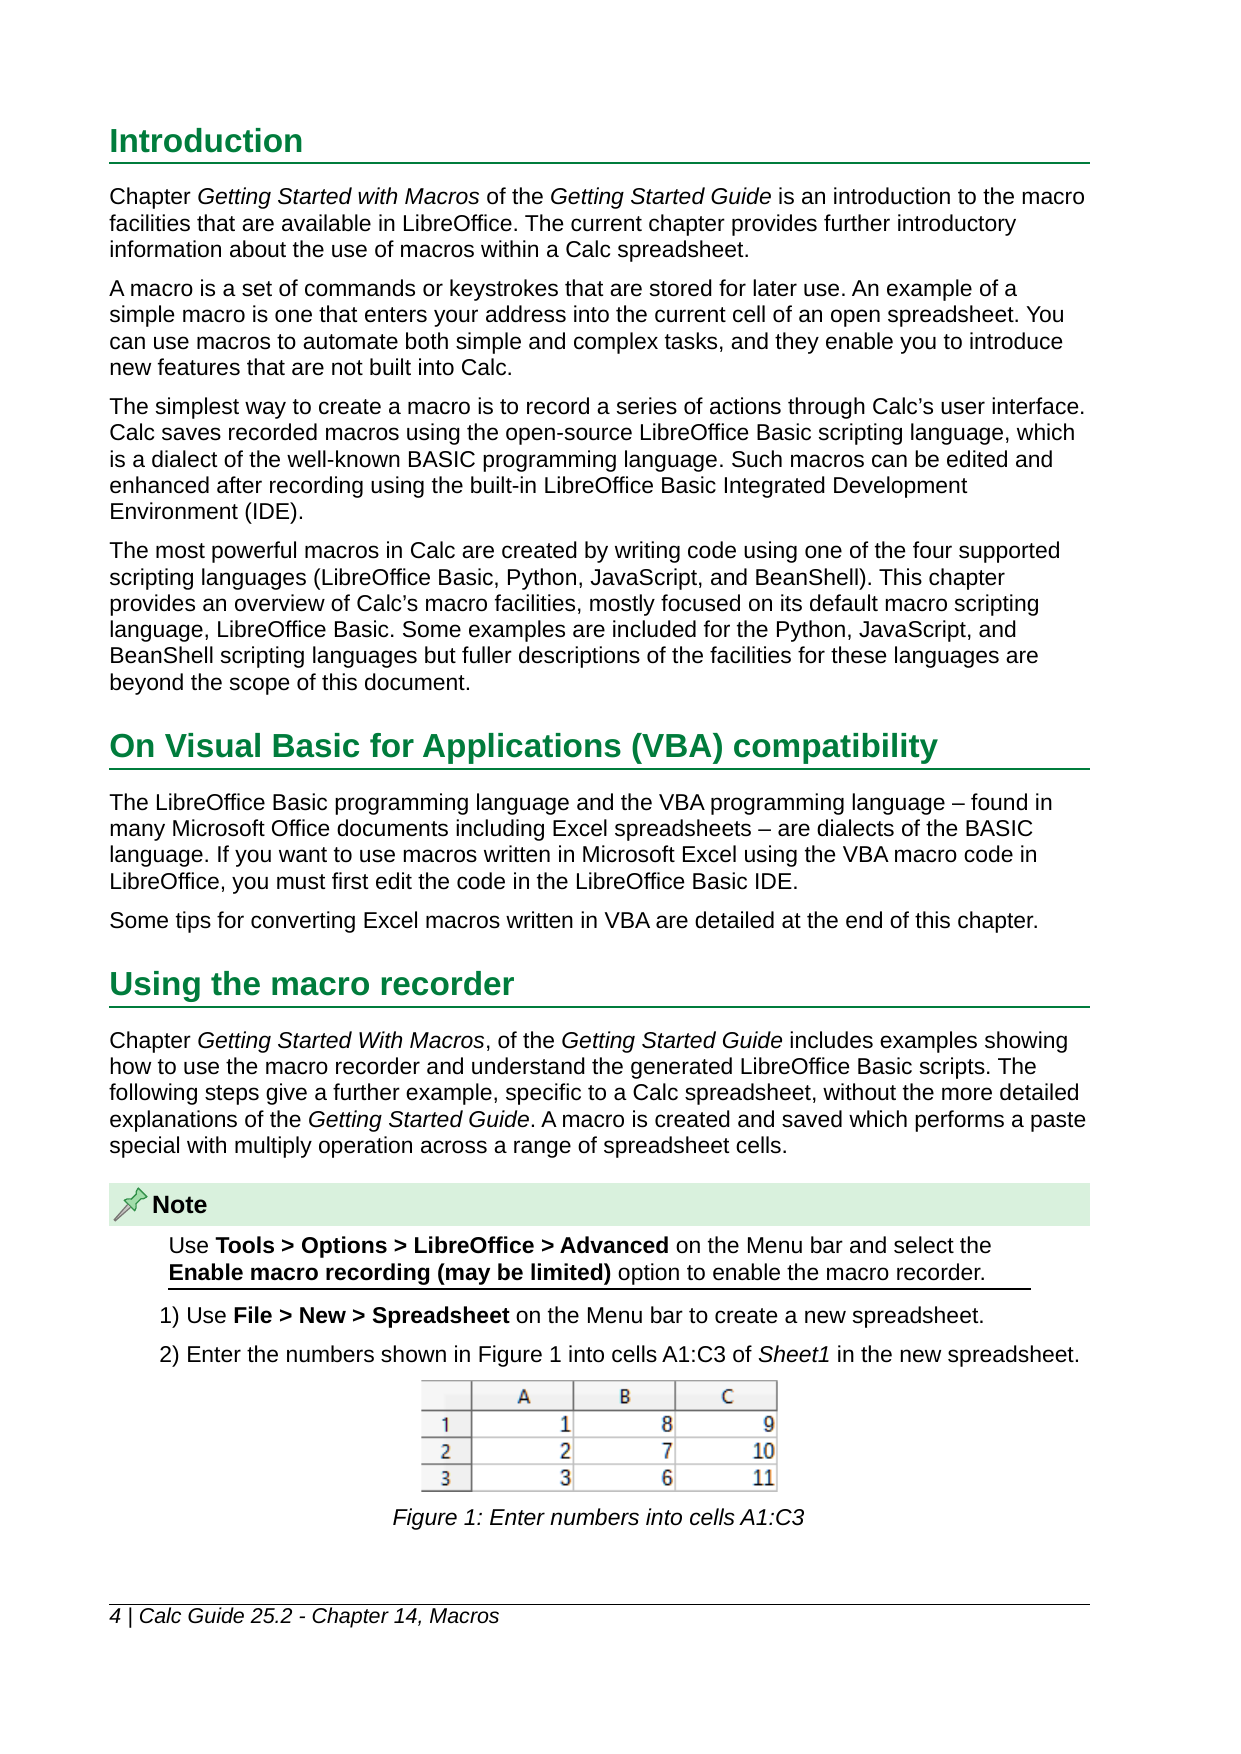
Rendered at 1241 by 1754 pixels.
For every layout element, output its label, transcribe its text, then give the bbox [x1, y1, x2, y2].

subtitle Using the macro recorder [109, 964, 1090, 1006]
text A macro is a set of commands or keystrokes that are stored for later use. An example of a simple macro is one that enters your address into the current cell of an open spreadsheet. You can use macros to automate both simple and complex tasks, and they enable you to introduce new features that are not built into Calc. [109, 275, 1090, 380]
picture [421, 1380, 778, 1492]
subtitle Introduction [109, 121, 1090, 162]
text Figure 1: Enter numbers into cells A1:C3 [109, 1504, 1090, 1530]
subtitle Note [109, 1183, 1090, 1226]
subtitle On Visual Basic for Applications (VBA) compatibility [109, 726, 1090, 768]
list Use File > New > Spreadsheet on the Menu bar to create a new spreadsheet. [186, 1302, 1090, 1329]
text The LibreOffice Basic programming language and the VBA programming language – found in many Microsoft Office documents including Excel spreadsheets – are dialects of the BASIC language. If you want to use macros written in Microsoft Excel using the VBA macro code in LibreOffice, you must first edit the code in the LibreOffice Basic IDE. [109, 789, 1090, 894]
text The simplest way to create a macro is to record a series of actions through Calc’s user interface. Calc saves recorded macros using the open-source LibreOffice Basic scripting language, which is a dialect of the well-known BASIC programming language. Such macros can be edited and enhanced after recording using the built-in LibreOffice Basic Integrated Development Environment (IDE). [109, 393, 1090, 524]
text Chapter Getting Started with Macros of the Getting Started Guide is an introduction to the macro facilities that are available in LibreOffice. The current chapter provides further introductory information about the use of macros within a Calc spreadsheet. [109, 183, 1090, 262]
text Use Tools > Options > LibreOffice > Advanced on the Menu bar and select the Enable macro recording (may be limited) option to enable the macro recorder. [168, 1232, 1031, 1288]
text Chapter Getting Started With Macros, of the Getting Started Guide includes examples showing how to use the macro recorder and understand the generated LibreOffice Basic scripts. The following steps give a further example, specific to a Calc spreadsheet, without the more detailed explanations of the Getting Started Guide. A macro is created and saved which performs a paste special with multiply operation across a range of spreadsheet cells. [109, 1027, 1090, 1158]
list Enter the numbers shown in Figure 1 into cells A1:C3 of Sheet1 in the new spreadsheet. [186, 1341, 1090, 1368]
text Some tips for converting Excel macros written in VBA are detailed at the end of this chapter. [109, 907, 1090, 933]
text The most powerful macros in Calc are created by writing code using one of the four supported scripting languages (LibreOffice Basic, Python, JavaScript, and BeanShell). This chapter provides an overview of Calc’s macro facilities, mostly focused on its default macro scripting language, LibreOffice Basic. Some examples are included for the Python, JavaScript, and BeanShell scripting languages but fuller descriptions of the facilities for these languages are beyond the scope of this document. [109, 537, 1090, 695]
